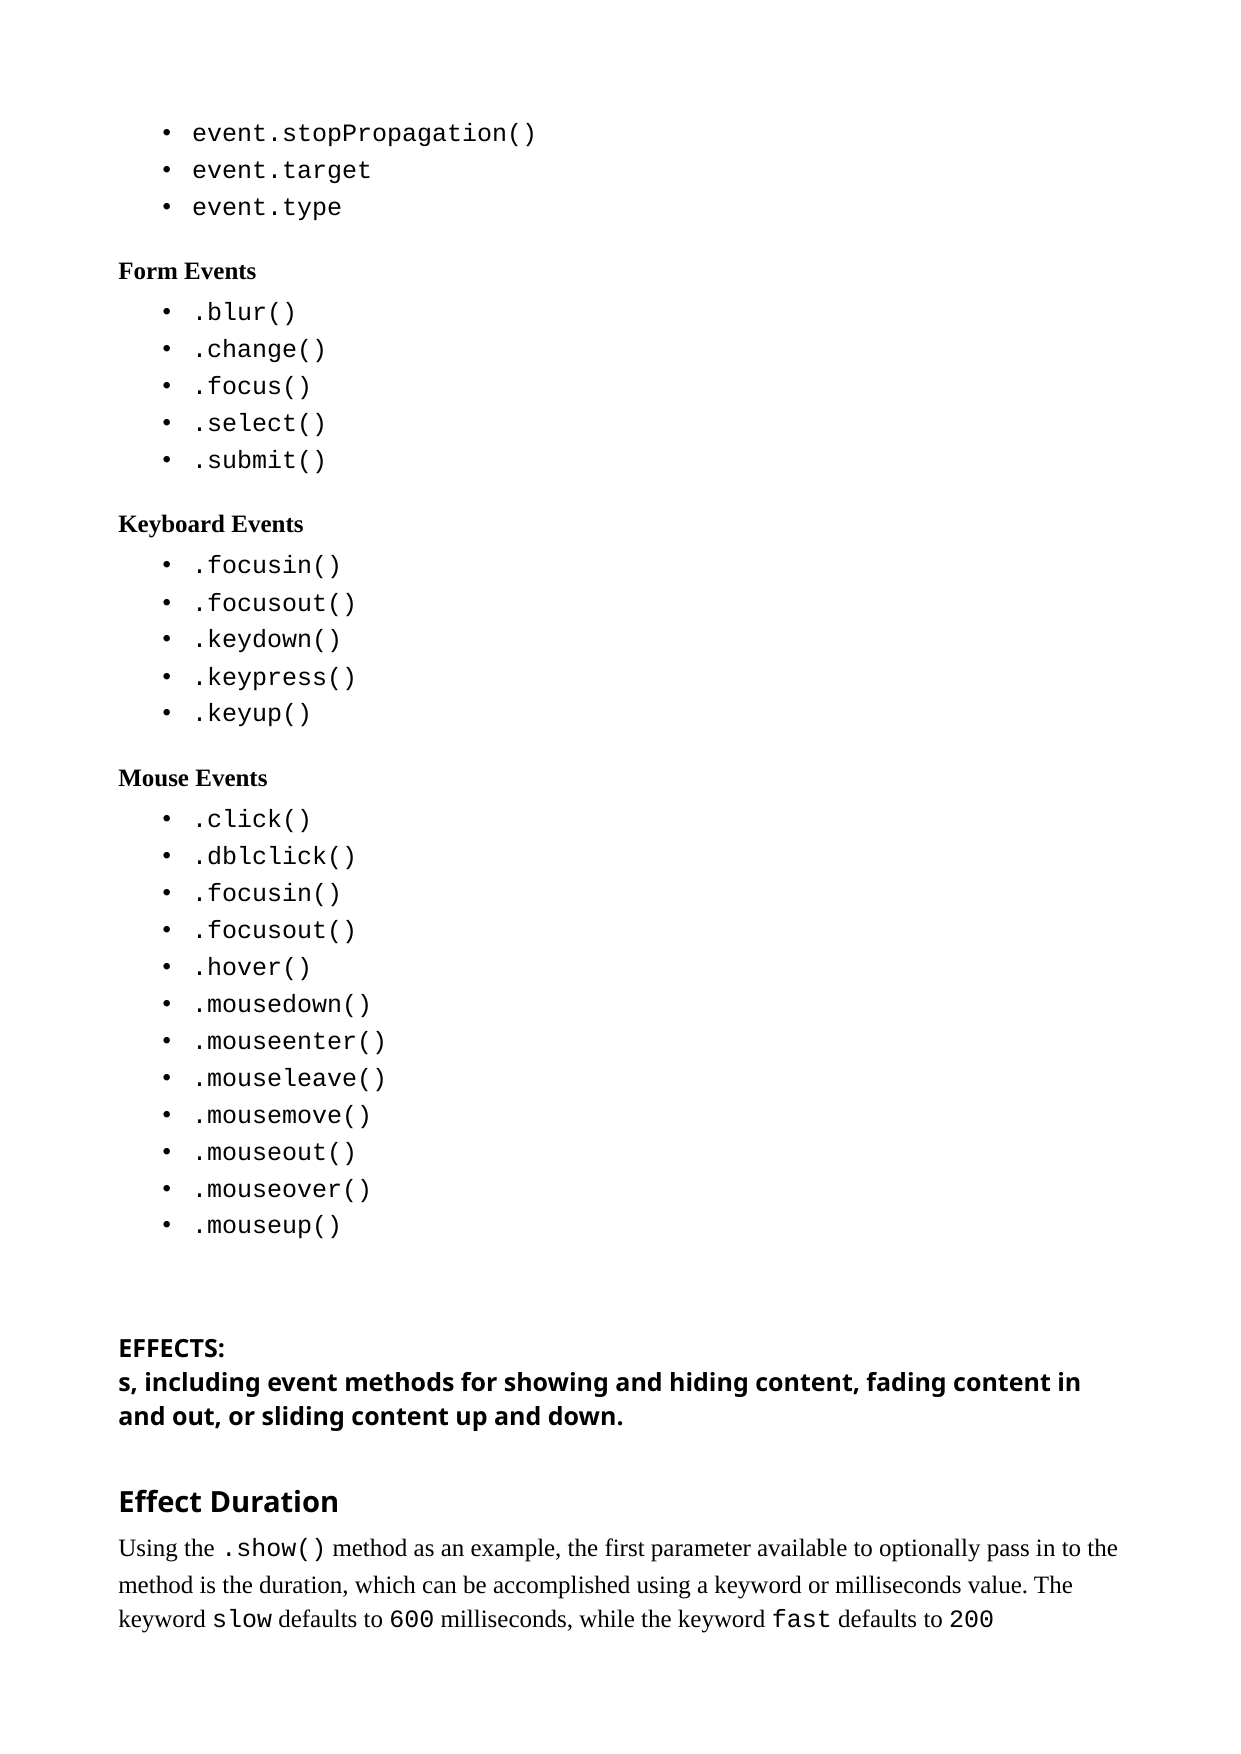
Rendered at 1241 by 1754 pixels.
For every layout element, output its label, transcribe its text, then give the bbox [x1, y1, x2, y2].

list .submit() [162, 445, 1122, 476]
list .focus() [162, 371, 1122, 402]
list event.stopPropagation() [162, 118, 1122, 149]
list .click() [162, 804, 1122, 835]
list .focusout() [162, 915, 1122, 946]
list .keyup() [162, 698, 1122, 729]
text s, including event methods for showing and hiding content, fading content in and out, or sliding content up and down. [118, 1364, 1122, 1432]
list .blur() [162, 297, 1122, 328]
list .hover() [162, 952, 1122, 983]
list .mouseout() [162, 1137, 1122, 1167]
subtitle Keyboard Events [118, 509, 1122, 538]
list .keypress() [162, 662, 1122, 692]
list .select() [162, 408, 1122, 439]
subtitle Mouse Events [118, 763, 1122, 791]
list .mouseleave() [162, 1063, 1122, 1093]
list .mousedown() [162, 989, 1122, 1019]
list .dblclick() [162, 841, 1122, 872]
subtitle Form Events [118, 256, 1122, 285]
list .change() [162, 334, 1122, 365]
list event.target [162, 155, 1122, 186]
list .focusout() [162, 588, 1122, 618]
list .focusin() [162, 551, 1122, 581]
subtitle Effect Duration [118, 1481, 1122, 1521]
list .mousemove() [162, 1100, 1122, 1131]
list .mouseenter() [162, 1026, 1122, 1057]
text EFFECTS: [118, 1330, 1122, 1364]
list .focusin() [162, 878, 1122, 909]
list .keydown() [162, 624, 1122, 655]
list .mouseup() [162, 1211, 1122, 1241]
text Using the .show() method as an example, the first parameter available to optionally pass in to the method is the duration, which can be accomplished using a keyword or milliseconds value. The keyword slow defaults to 600 milliseconds, while the keyword fast defaults to 200 [118, 1533, 1122, 1635]
list event.type [162, 192, 1122, 223]
list .mouseover() [162, 1174, 1122, 1204]
